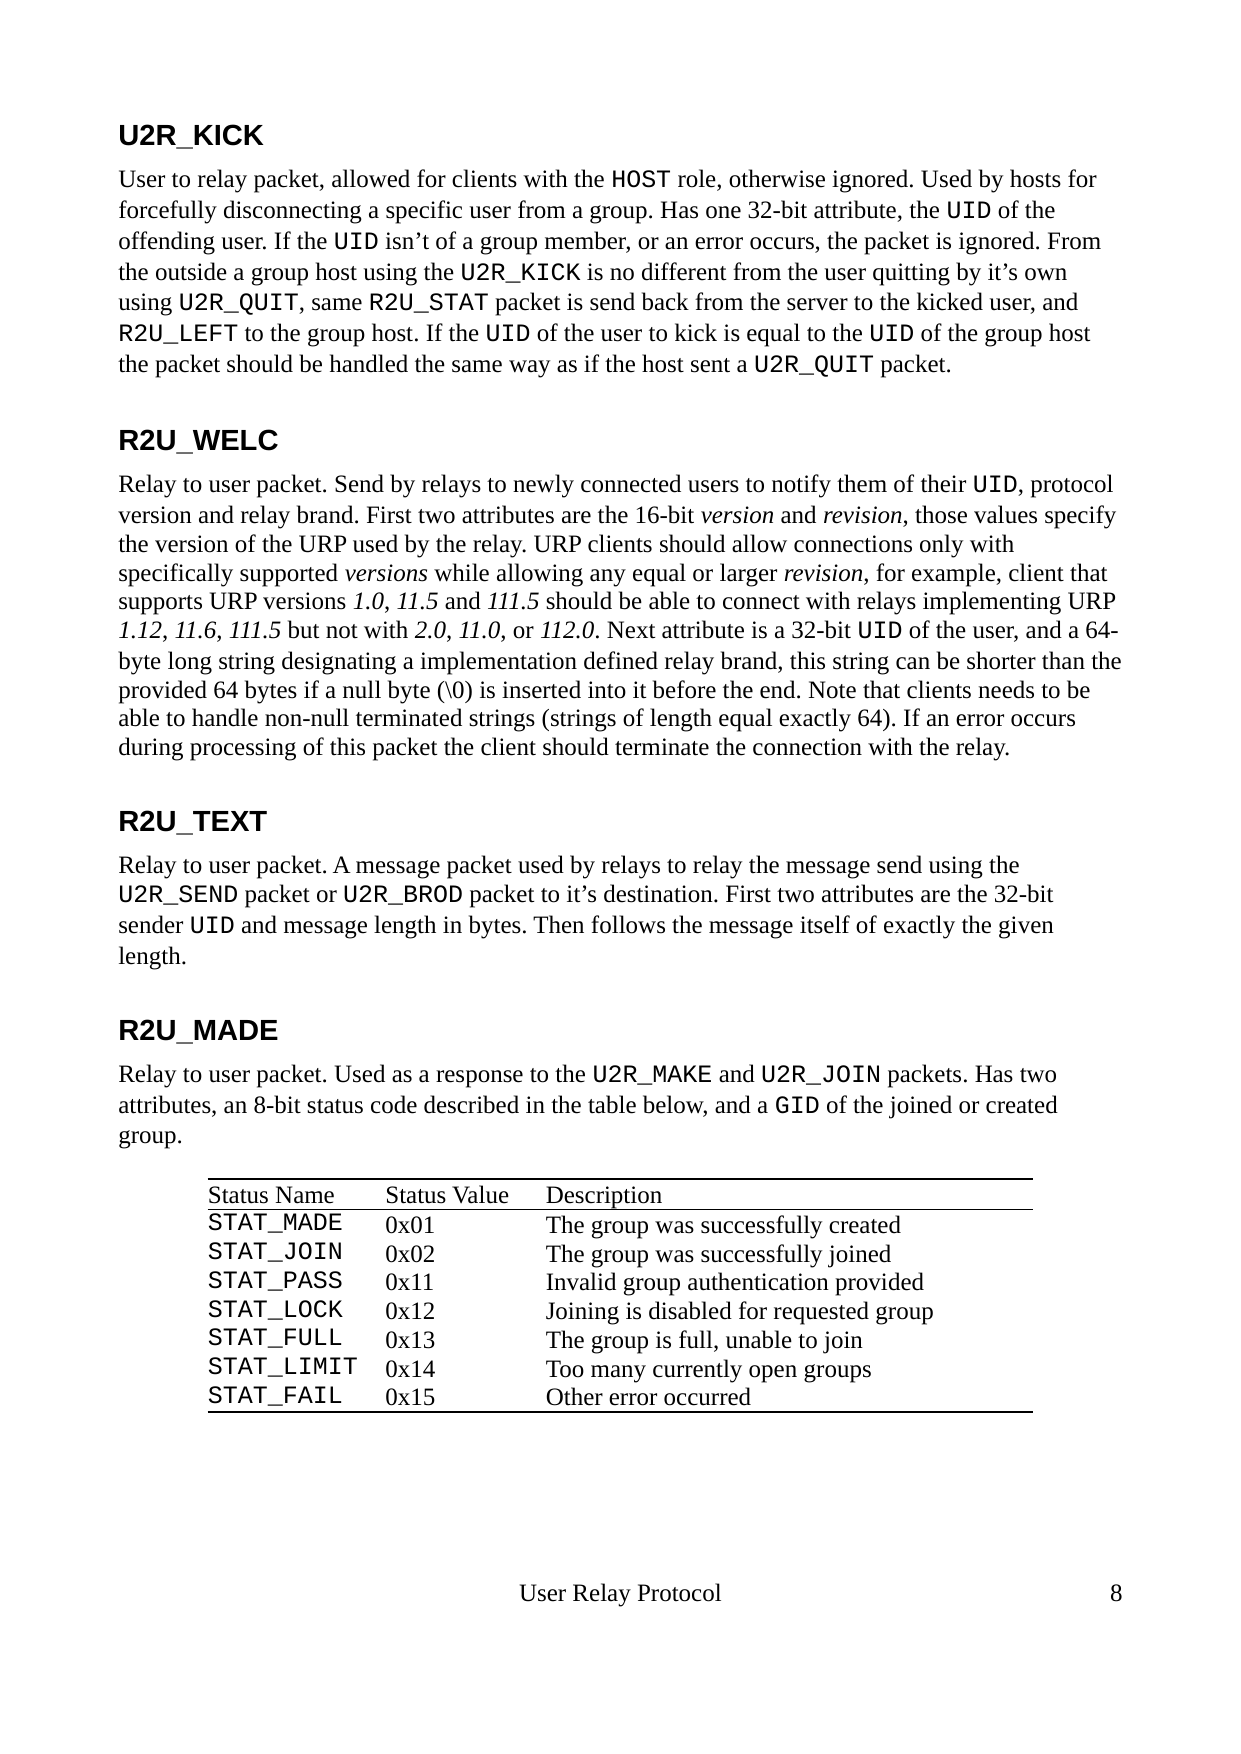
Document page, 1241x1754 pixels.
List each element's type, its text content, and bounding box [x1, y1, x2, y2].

table_cell Invalid group authentication provided [546, 1268, 1033, 1296]
table_header Status Name [208, 1180, 385, 1208]
text Relay to user packet. Used as a response to the U2R_MAKE and U2R_JOIN packets. Has two attributes, an 8-bit status code described in the table below, and a GID of the joined or created group. [118, 1059, 1122, 1149]
table_header Status Value [385, 1180, 546, 1208]
table_cell 0x11 [385, 1268, 546, 1296]
text Relay to user packet. A message packet used by relays to relay the message send using the U2R_SEND packet or U2R_BROD packet to it’s destination. First two attributes are the 32-bit sender UID and message length in bytes. Then follows the message itself of exactly the given length. [118, 850, 1122, 969]
table_cell The group was successfully created [546, 1210, 1033, 1239]
table_cell STAT_PASS [208, 1268, 385, 1296]
table_cell STAT_LIMIT [208, 1354, 385, 1382]
subtitle R2U_MADE [118, 1013, 1122, 1046]
table_cell 0x01 [385, 1210, 546, 1239]
table_cell 0x14 [385, 1354, 546, 1382]
table_cell The group is full, unable to join [546, 1325, 1033, 1354]
table_cell 0x15 [385, 1383, 546, 1411]
subtitle U2R_KICK [118, 118, 1122, 152]
table_cell STAT_JOIN [208, 1239, 385, 1267]
table_cell 0x02 [385, 1239, 546, 1267]
table_header Description [546, 1180, 1033, 1208]
subtitle R2U_TEXT [118, 804, 1122, 838]
table_cell STAT_FAIL [208, 1383, 385, 1411]
table_cell STAT_MADE [208, 1210, 385, 1239]
table_cell The group was successfully joined [546, 1239, 1033, 1267]
table_cell Other error occurred [546, 1383, 1033, 1411]
subtitle R2U_WELC [118, 423, 1122, 457]
table_cell Joining is disabled for requested group [546, 1296, 1033, 1325]
table_cell 0x12 [385, 1296, 546, 1325]
table_cell STAT_LOCK [208, 1296, 385, 1325]
table_cell STAT_FULL [208, 1325, 385, 1354]
text User to relay packet, allowed for clients with the HOST role, otherwise ignored. Used by hosts for forcefully disconnecting a specific user from a group. Has one 32-bit attribute, the UID of the offending user. If the UID isn’t of a group member, or an error occurs, the packet is ignored. From the outside a group host using the U2R_KICK is no different from the user quitting by it’s own using U2R_QUIT, same R2U_STAT packet is send back from the server to the kicked user, and R2U_LEFT to the group host. If the UID of the user to kick is equal to the UID of the group host the packet should be handled the same way as if the host sent a U2R_QUIT packet. [118, 164, 1122, 380]
table_cell 0x13 [385, 1325, 546, 1354]
table_cell Too many currently open groups [546, 1354, 1033, 1382]
text Relay to user packet. Send by relays to newly connected users to notify them of their UID, protocol version and relay brand. First two attributes are the 16-bit version and revision, those values specify the version of the URP used by the relay. URP clients should allow connections only with specifically supported versions while allowing any equal or larger revision, for example, client that supports URP versions 1.0, 11.5 and 111.5 should be able to connect with relays implementing URP 1.12, 11.6, 111.5 but not with 2.0, 11.0, or 112.0. Next attribute is a 32-bit UID of the user, and a 64-byte long string designating a implementation defined relay brand, this string can be shorter than the provided 64 bytes if a null byte (\0) is inserted into it before the end. Note that clients needs to be able to handle non-null terminated strings (strings of length equal exactly 64). If an error occurs during processing of this packet the client should terminate the connection with the relay. [118, 469, 1122, 761]
